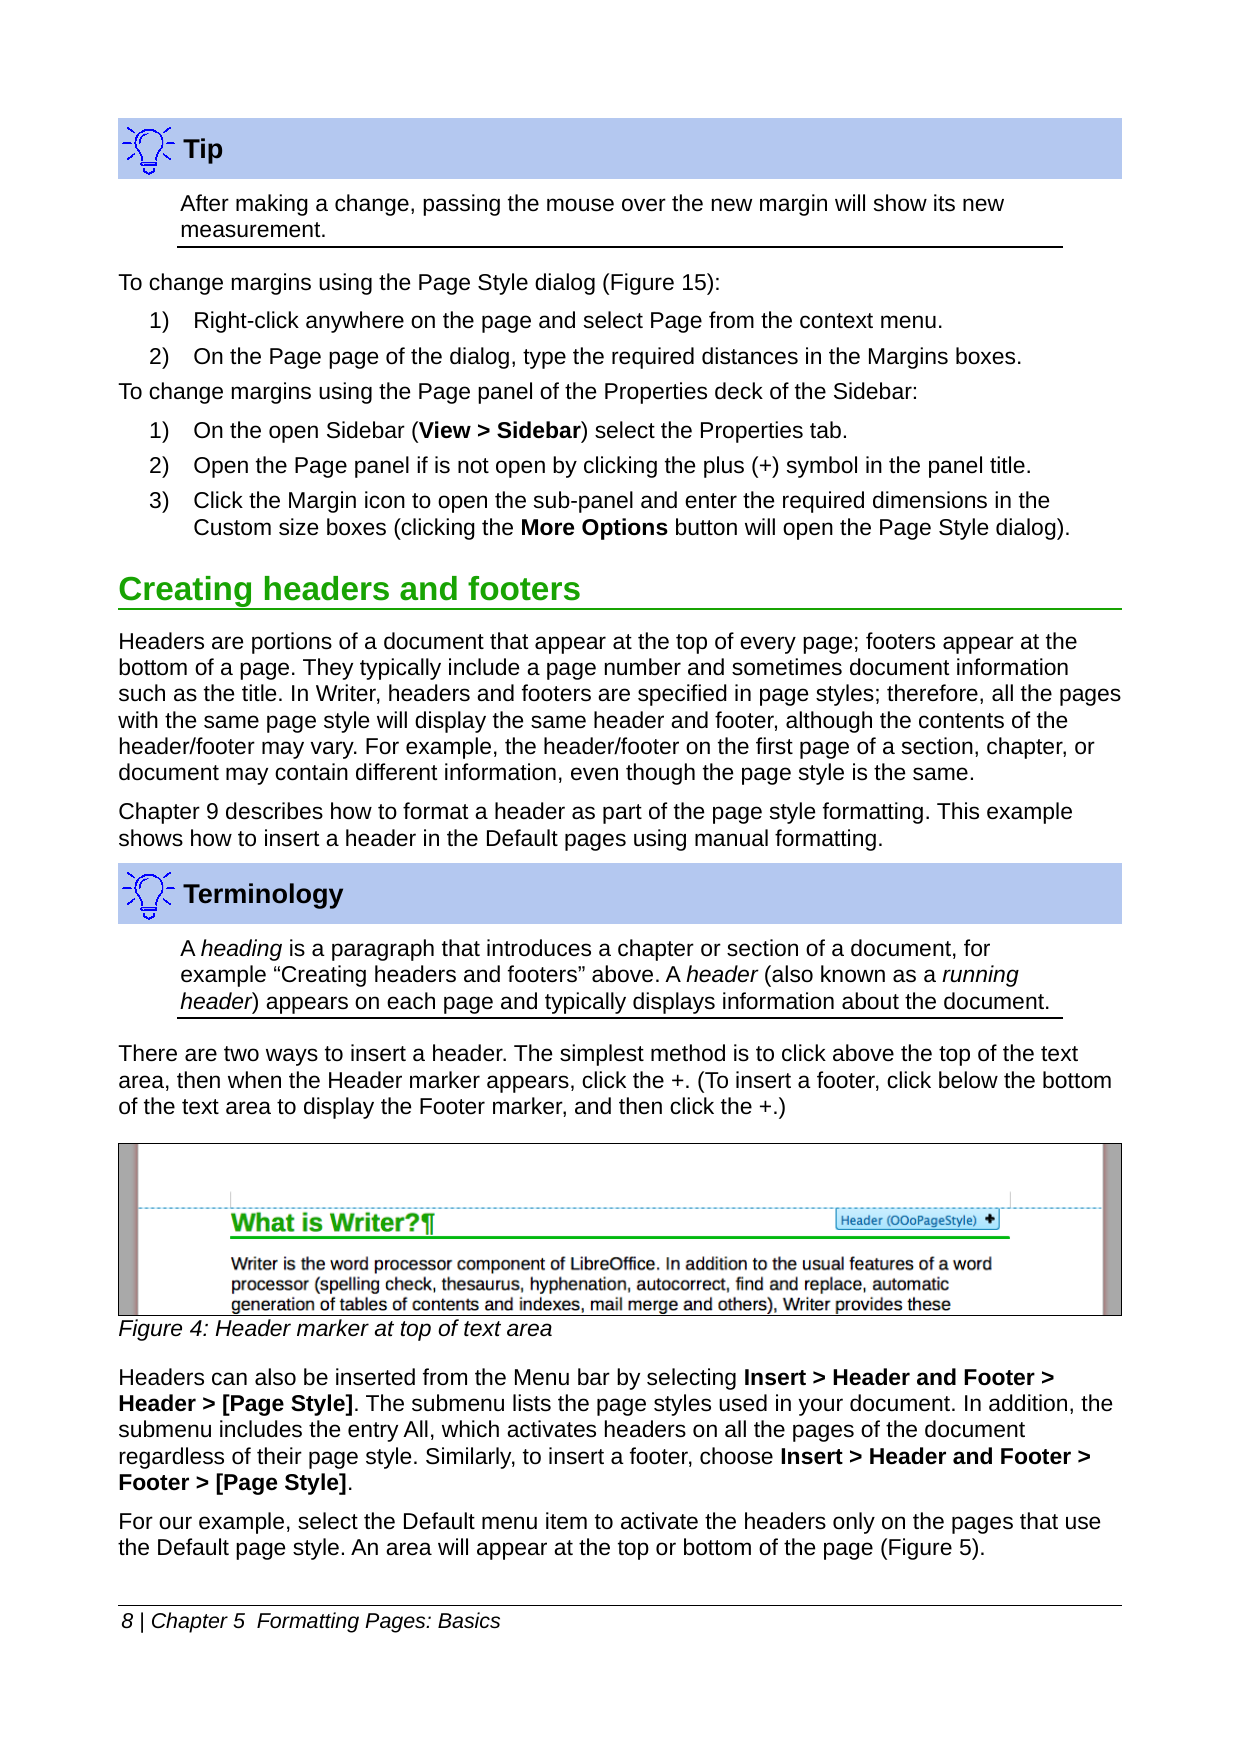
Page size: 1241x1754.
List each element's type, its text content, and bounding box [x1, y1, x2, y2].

picture [119, 864, 179, 924]
text After making a change, passing the mouse over the new margin will show its new measurement. [177, 187, 1063, 246]
text Headers are portions of a document that appear at the top of every page; footers appear at the bottom of a page. They typically include a page number and sometimes document information such as the title. In Writer, headers and footers are specified in page styles; therefore, all the pages with the same page style will display the same header and footer, although the contents of the header/footer may vary. For example, the header/footer on the first page of a section, chapter, or document may contain different information, even though the page style is the same. [118, 628, 1122, 786]
subtitle Tip [118, 118, 1122, 179]
subtitle Creating headers and footers [118, 569, 1122, 608]
subtitle Terminology [118, 863, 1122, 924]
text Figure 4: Header marker at top of text area [118, 1316, 1122, 1342]
text There are two ways to insert a header. The simplest method is to click above the top of the text area, then when the Header marker appears, click the +. (To insert a footer, click below the bottom of the text area to display the Footer marker, and then click the +.) [118, 1040, 1122, 1119]
picture [119, 119, 179, 179]
list On the Page page of the dialog, type the required distances in the Margins boxes. [169, 343, 1122, 369]
list Right-click anywhere on the page and select Page from the context menu. [169, 307, 1122, 334]
list Click the Margin icon to open the sub-panel and enter the required dimensions in the Custom size boxes (clicking the More Options button will open the Page Style dialog). [169, 487, 1122, 540]
list To change margins using the Page Style dialog (Figure 15): [118, 269, 1122, 295]
list To change margins using the Page panel of the Properties deck of the Sidebar: [118, 378, 1122, 404]
picture [119, 1144, 1121, 1315]
text Chapter 9 describes how to format a header as part of the page style formatting. This example shows how to insert a header in the Default pages using manual formatting. [118, 798, 1122, 851]
text Headers can also be inserted from the Menu bar by selecting Insert > Header and Footer > Header > [Page Style]. The submenu lists the page styles used in your document. In addition, the submenu includes the entry All, which activates headers on all the pages of the document regardless of their page style. Similarly, to insert a footer, choose Insert > Header and Footer > Footer > [Page Style]. [118, 1364, 1122, 1495]
text For our example, select the Default menu item to activate the headers only on the pages that use the Default page style. An area will appear at the top or bottom of the page (Figure 5). [118, 1508, 1122, 1561]
list On the open Sidebar (View > Sidebar) select the Properties tab. [169, 417, 1122, 443]
list Open the Page panel if is not open by clicking the plus (+) symbol in the panel title. [169, 452, 1122, 478]
text A heading is a paragraph that introduces a chapter or section of a document, for example “Creating headers and footers” above. A header (also known as a running header) appears on each page and typically displays information about the document. [177, 932, 1063, 1017]
